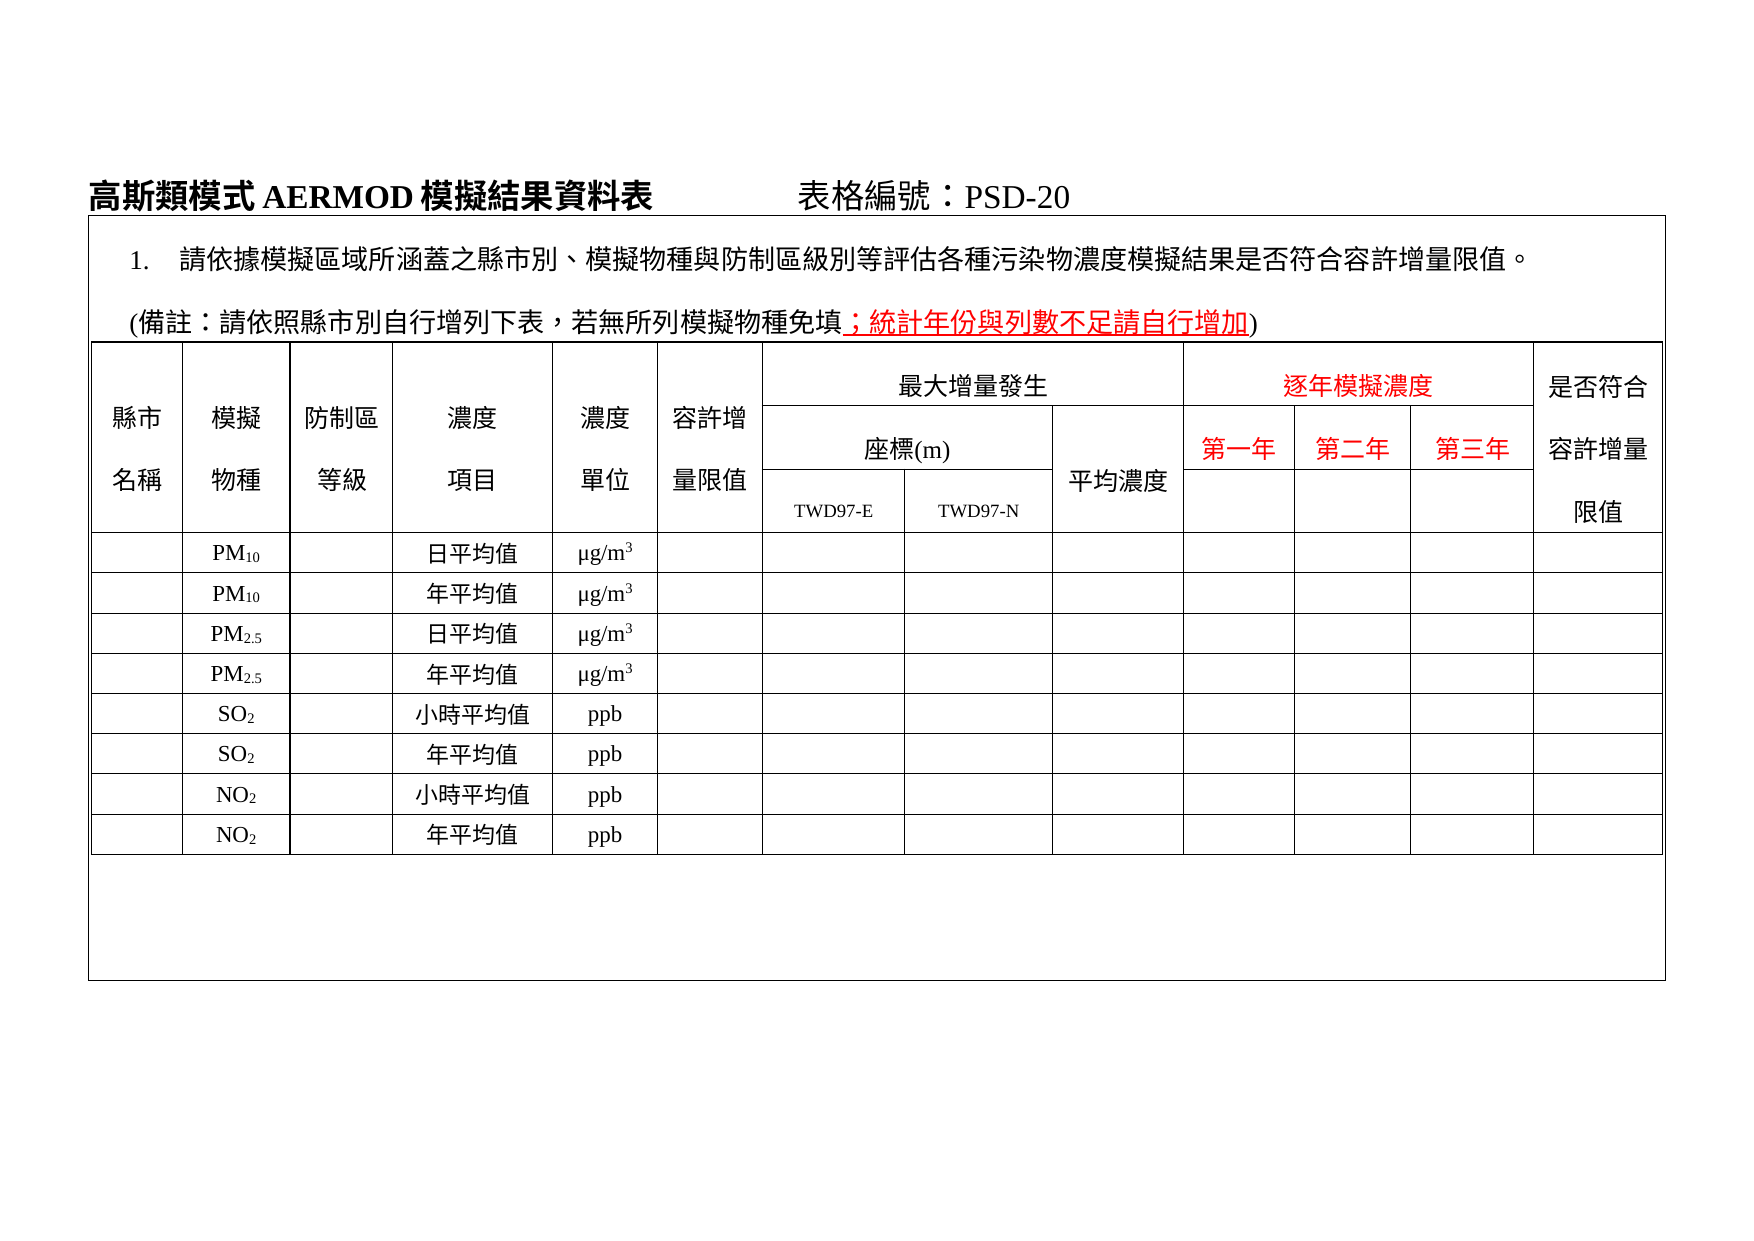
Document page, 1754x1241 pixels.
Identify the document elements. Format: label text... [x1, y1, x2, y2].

table_cell [92, 573, 182, 612]
table_cell 日平均值 [393, 533, 552, 572]
table_cell [763, 815, 904, 854]
table_cell [1184, 654, 1294, 693]
table_cell TWD97-E [763, 470, 904, 532]
table_cell [1411, 734, 1533, 773]
table_header 濃度 項目 [393, 343, 552, 532]
table_cell [763, 573, 904, 612]
table_cell [1184, 774, 1294, 813]
table_cell [905, 815, 1052, 854]
table_cell [763, 533, 904, 572]
table_cell [1184, 815, 1294, 854]
table_cell 平均濃度 [1053, 406, 1183, 532]
table_cell ppb [553, 815, 657, 854]
table_cell [1295, 694, 1410, 733]
table_cell [1295, 533, 1410, 572]
table_cell 小時平均值 [393, 694, 552, 733]
table_cell ppb [553, 734, 657, 773]
table_cell [1184, 573, 1294, 612]
table_cell [1411, 573, 1533, 612]
table_cell [1184, 734, 1294, 773]
table_cell [658, 774, 762, 813]
table_cell [905, 533, 1052, 572]
table_cell 第一年 [1184, 406, 1294, 468]
table_cell [92, 774, 182, 813]
table_cell [905, 573, 1052, 612]
table_cell [291, 774, 392, 813]
table_cell [658, 573, 762, 612]
table_cell [92, 533, 182, 572]
table_cell [1053, 815, 1183, 854]
table_cell μg/m3 [553, 573, 657, 612]
table_cell [1411, 815, 1533, 854]
table_cell PM2.5 [183, 614, 289, 653]
table_cell [905, 614, 1052, 653]
table_cell [1534, 573, 1662, 612]
table_cell [1411, 774, 1533, 813]
table_cell [1534, 694, 1662, 733]
table_cell [92, 694, 182, 733]
table_cell SO2 [183, 694, 289, 733]
table_cell [1411, 533, 1533, 572]
table_cell [1295, 654, 1410, 693]
table_cell [658, 734, 762, 773]
table_cell [658, 815, 762, 854]
table_cell [1053, 694, 1183, 733]
table_cell 小時平均值 [393, 774, 552, 813]
table_cell [1053, 573, 1183, 612]
table_cell [1053, 734, 1183, 773]
table_cell [1184, 694, 1294, 733]
table_cell PM2.5 [183, 654, 289, 693]
table_cell [1411, 470, 1533, 532]
table_cell μg/m3 [553, 614, 657, 653]
table_cell [905, 734, 1052, 773]
table_cell [658, 614, 762, 653]
table_cell [1295, 573, 1410, 612]
table_header 逐年模擬濃度 [1184, 343, 1533, 405]
table_cell [291, 614, 392, 653]
table_cell μg/m3 [553, 533, 657, 572]
table_header 容許增量限值 [658, 343, 762, 532]
table_header 請依據模擬區域所涵蓋之縣市別、模擬物種與防制區級別等評估各種污染物濃度模擬結果是否符合容許增量限值。 (備註：請依照縣市別自行增列下表，若無所列模擬物種免填；統計年份與列數不足請自行增加) [89, 216, 1665, 980]
table_cell [1295, 774, 1410, 813]
table_cell [1411, 614, 1533, 653]
table_cell [1411, 654, 1533, 693]
table_cell [905, 654, 1052, 693]
table_cell [92, 815, 182, 854]
table_cell [763, 694, 904, 733]
table_cell [1295, 734, 1410, 773]
table_cell 日平均值 [393, 614, 552, 653]
table_cell NO2 [183, 815, 289, 854]
table_cell [1534, 614, 1662, 653]
table_cell [905, 774, 1052, 813]
table_header 防制區 等級 [291, 343, 392, 532]
table_cell [1184, 614, 1294, 653]
table_cell [1534, 774, 1662, 813]
table_cell [1184, 470, 1294, 532]
table_cell 第二年 [1295, 406, 1410, 468]
table_cell [763, 654, 904, 693]
table_cell 座標(m) [763, 406, 1052, 468]
table_cell [1053, 654, 1183, 693]
table_cell [92, 614, 182, 653]
table_cell ppb [553, 694, 657, 733]
table_cell [763, 734, 904, 773]
table_cell [658, 654, 762, 693]
table_cell 年平均值 [393, 815, 552, 854]
table_header 濃度 單位 [553, 343, 657, 532]
table_cell [291, 533, 392, 572]
table_cell SO2 [183, 734, 289, 773]
table_cell [1295, 614, 1410, 653]
table_cell [1053, 614, 1183, 653]
table_cell [1295, 815, 1410, 854]
table_cell [291, 694, 392, 733]
table_cell μg/m3 [553, 654, 657, 693]
table_cell [291, 734, 392, 773]
table_cell [92, 654, 182, 693]
table_cell [1411, 694, 1533, 733]
table_cell 年平均值 [393, 573, 552, 612]
table_header 模擬 物種 [183, 343, 289, 532]
table_cell [1534, 734, 1662, 773]
table_cell [1534, 815, 1662, 854]
table_cell [1534, 533, 1662, 572]
table_header 最大增量發生 [763, 343, 1183, 405]
table_cell 年平均值 [393, 654, 552, 693]
table_cell [763, 774, 904, 813]
table_cell [658, 533, 762, 572]
table_cell PM10 [183, 573, 289, 612]
table_header 是否符合容許增量限值 [1534, 343, 1662, 532]
table_cell PM10 [183, 533, 289, 572]
table_cell [291, 573, 392, 612]
table_cell [1053, 533, 1183, 572]
text 高斯類模式AERMOD模擬結果資料表 表格編號：PSD-20 [89, 153, 1737, 215]
table_cell [291, 815, 392, 854]
table_header 縣市 名稱 [92, 343, 182, 532]
table_cell [905, 694, 1052, 733]
table_cell 年平均值 [393, 734, 552, 773]
table_cell ppb [553, 774, 657, 813]
table_cell [763, 614, 904, 653]
table_cell [1184, 533, 1294, 572]
table_cell NO2 [183, 774, 289, 813]
table_cell [1295, 470, 1410, 532]
table_cell [1534, 654, 1662, 693]
table_cell [92, 734, 182, 773]
table_cell [1053, 774, 1183, 813]
table_cell TWD97-N [905, 470, 1052, 532]
table_cell 第三年 [1411, 406, 1533, 468]
table_cell [291, 654, 392, 693]
table_cell [658, 694, 762, 733]
